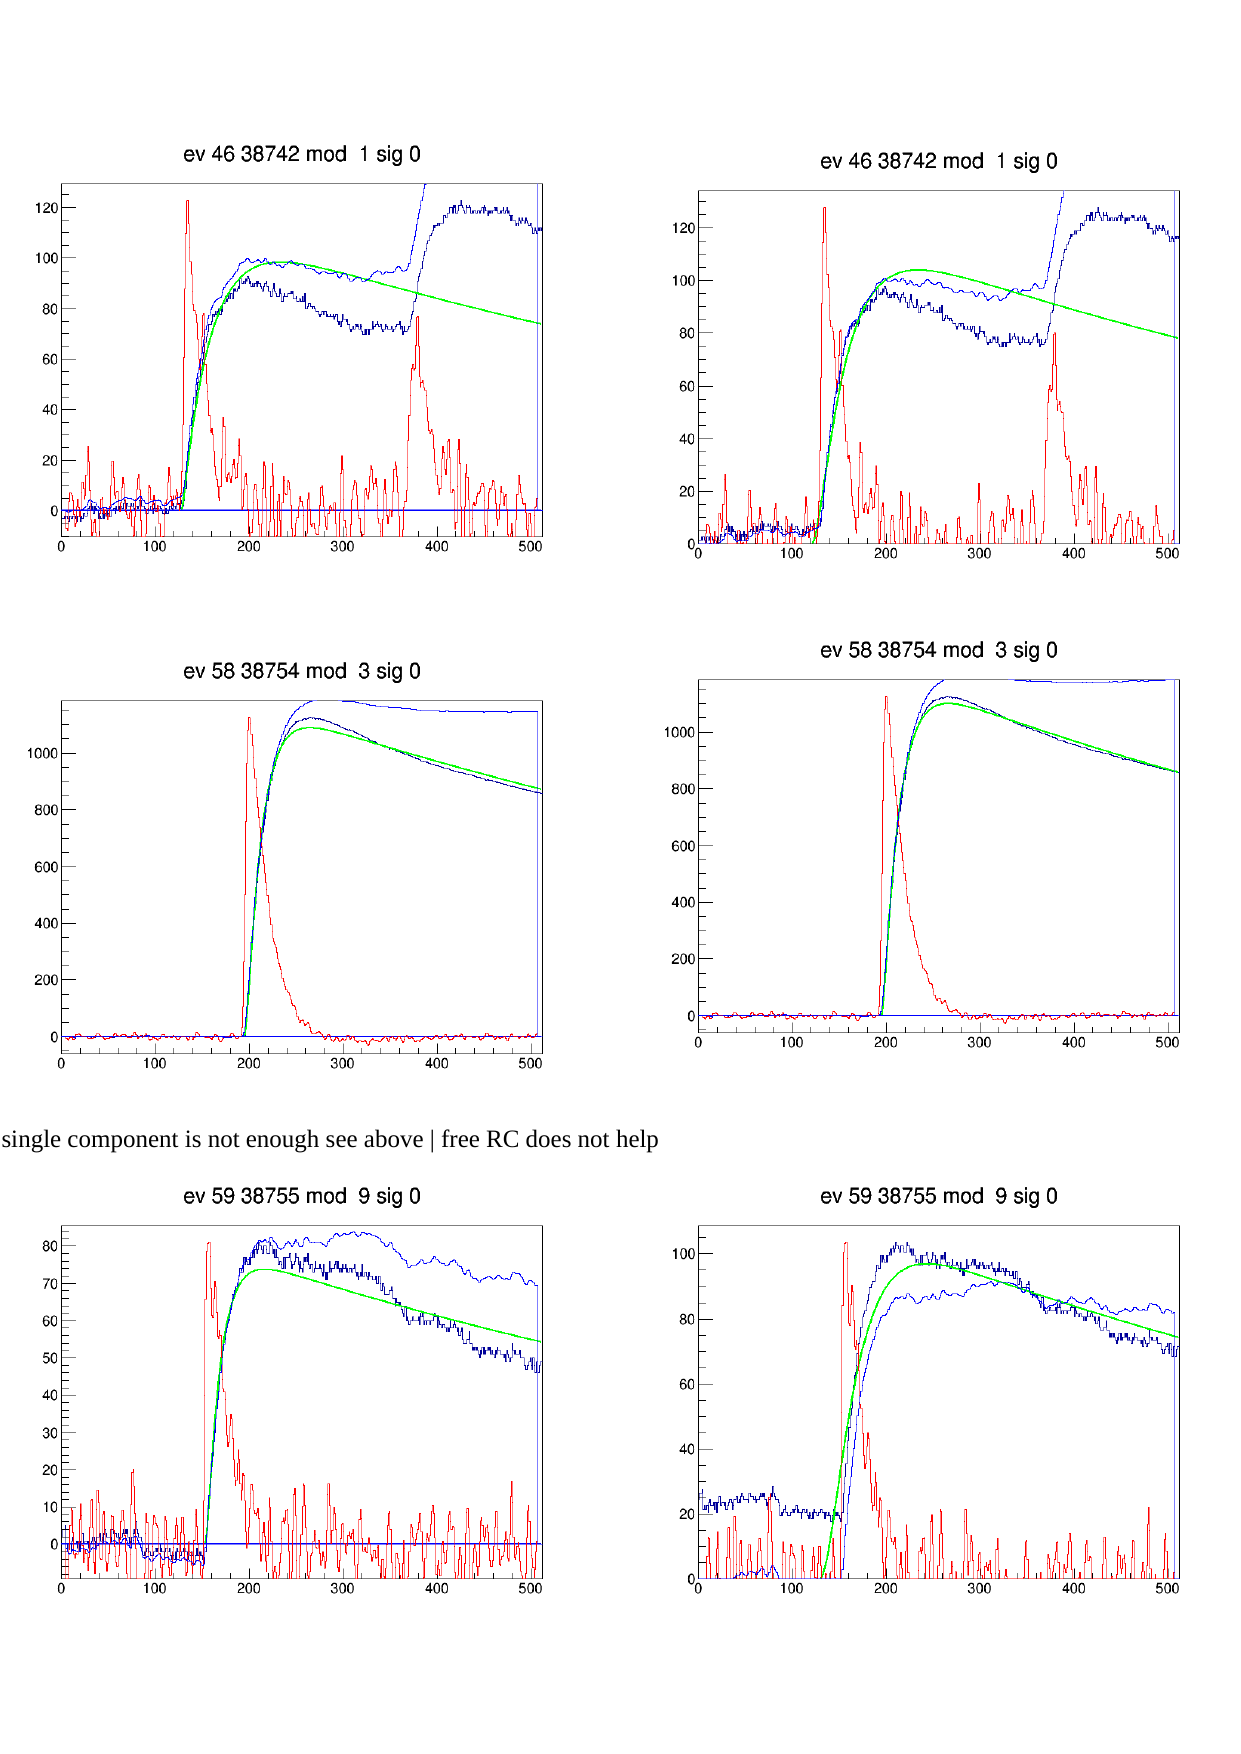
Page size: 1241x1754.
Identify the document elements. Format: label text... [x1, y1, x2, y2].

picture [1, 656, 602, 1098]
picture [1, 1181, 602, 1623]
picture [638, 635, 1239, 1077]
text single component is not enough see above | free RC does not help [1, 1124, 1239, 1153]
picture [1, 139, 602, 581]
picture [638, 146, 1239, 588]
picture [638, 1181, 1239, 1623]
